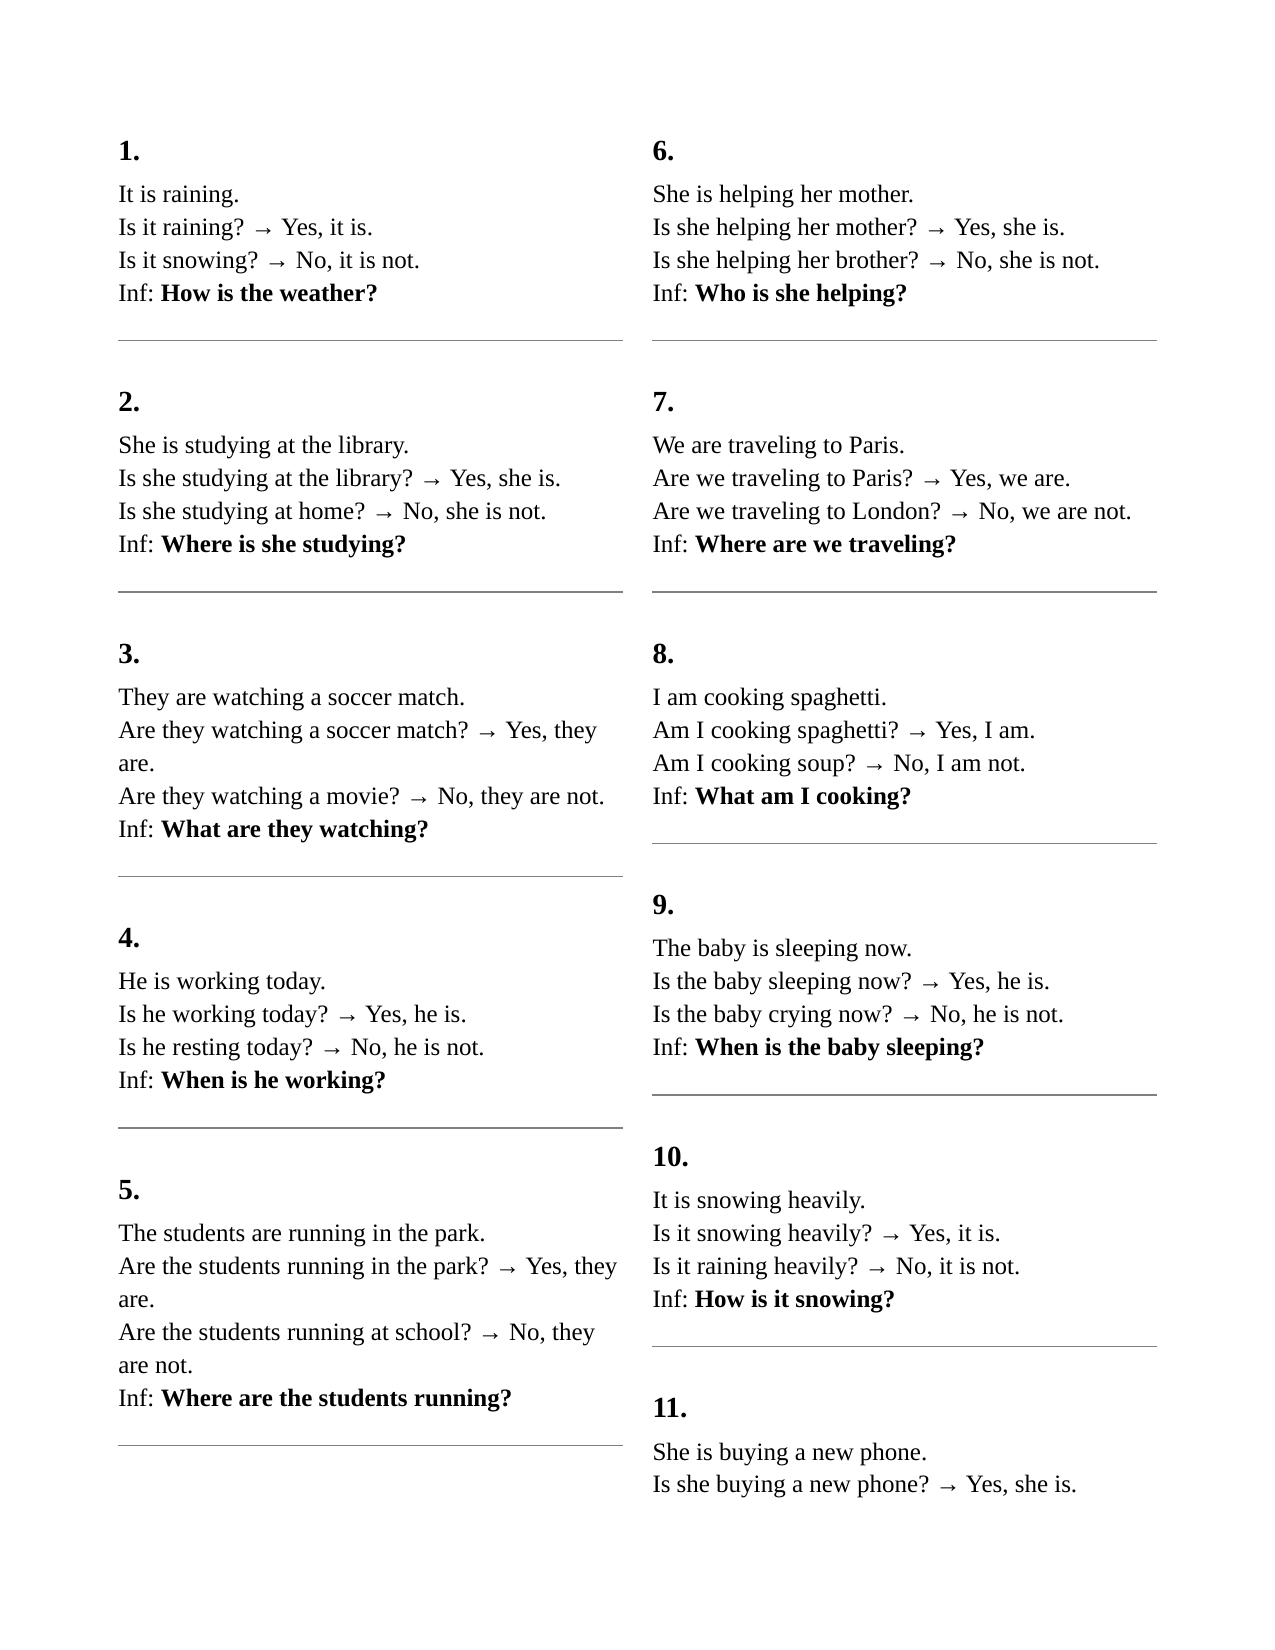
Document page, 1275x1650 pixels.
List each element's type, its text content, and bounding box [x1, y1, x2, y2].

text It is raining. Is it raining? → Yes, it is. Is it snowing? → No, it is not. Inf: How is the weather? [118, 179, 623, 307]
text She is studying at the library. Is she studying at the library? → Yes, she is. Is she studying at home? → No, she is not. Inf: Where is she studying? [118, 430, 623, 558]
subtitle 6. [652, 133, 1157, 166]
subtitle 8. [652, 636, 1157, 669]
subtitle 5. [118, 1172, 623, 1206]
text I am cooking spaghetti. Am I cooking spaghetti? → Yes, I am. Am I cooking soup? → No, I am not. Inf: What am I cooking? [652, 682, 1157, 810]
subtitle 7. [652, 384, 1157, 418]
text We are traveling to Paris. Are we traveling to Paris? → Yes, we are. Are we traveling to London? → No, we are not. Inf: Where are we traveling? [652, 430, 1157, 558]
text He is working today. Is he working today? → Yes, he is. Is he resting today? → No, he is not. Inf: When is he working? [118, 966, 623, 1094]
subtitle 3. [118, 636, 623, 669]
subtitle 10. [652, 1139, 1157, 1172]
text They are watching a soccer match. Are they watching a soccer match? → Yes, they are. Are they watching a movie? → No, they are not. Inf: What are they watching? [118, 682, 623, 843]
text The baby is sleeping now. Is the baby sleeping now? → Yes, he is. Is the baby crying now? → No, he is not. Inf: When is the baby sleeping? [652, 933, 1157, 1061]
subtitle 1. [118, 133, 623, 166]
subtitle 11. [652, 1391, 1157, 1424]
subtitle 2. [118, 384, 623, 418]
subtitle 9. [652, 887, 1157, 921]
subtitle 4. [118, 920, 623, 954]
text She is buying a new phone. Is she buying a new phone? → Yes, she is. [652, 1437, 1157, 1498]
text The students are running in the park. Are the students running in the park? → Yes, they are. Are the students running at school? → No, they are not. Inf: Where are the students running? [118, 1218, 623, 1412]
text She is helping her mother. Is she helping her mother? → Yes, she is. Is she helping her brother? → No, she is not. Inf: Who is she helping? [652, 179, 1157, 307]
text It is snowing heavily. Is it snowing heavily? → Yes, it is. Is it raining heavily? → No, it is not. Inf: How is it snowing? [652, 1185, 1157, 1313]
